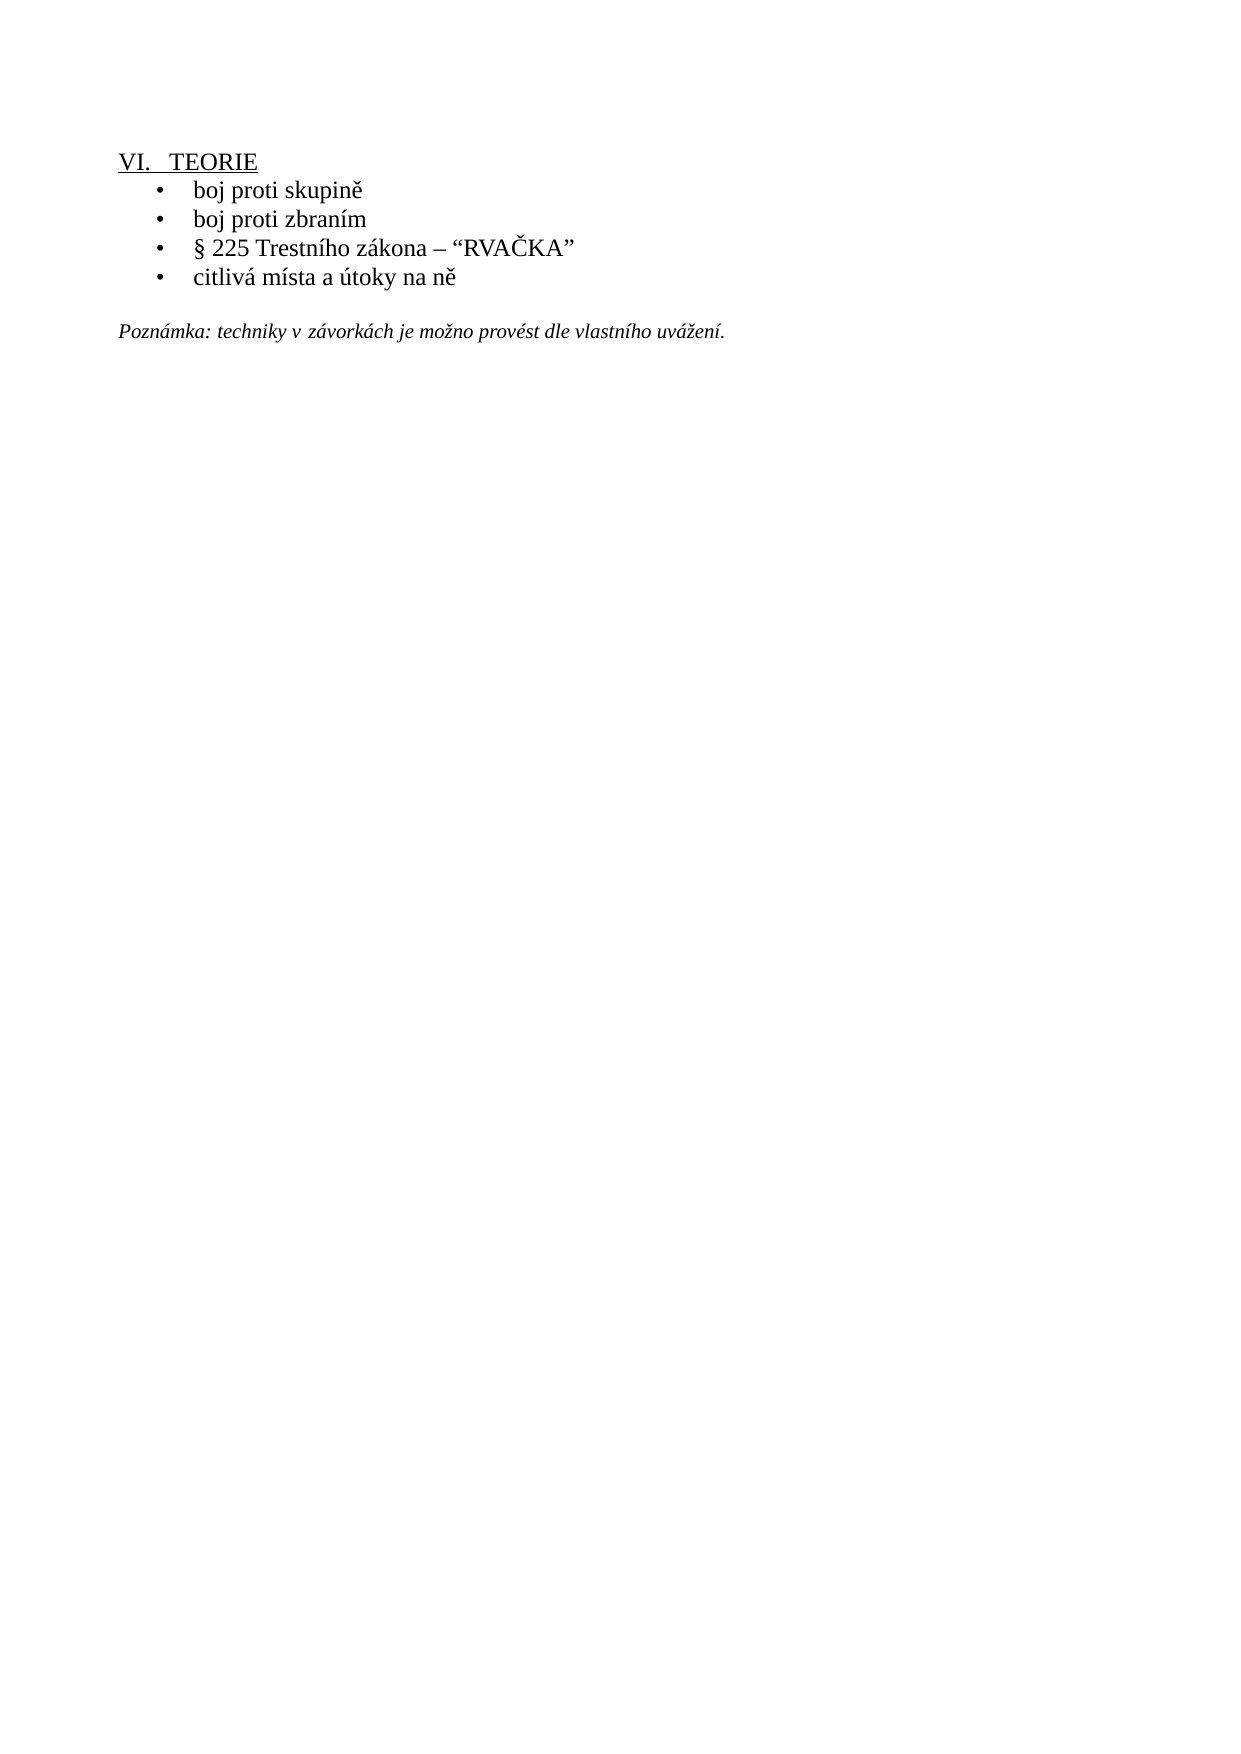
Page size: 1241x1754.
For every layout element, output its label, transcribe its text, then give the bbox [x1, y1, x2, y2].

list citlivá místa a útoky na ně [156, 262, 1122, 291]
text Poznámka: techniky v závorkách je možno provést dle vlastního uvážení. [118, 315, 1122, 343]
list boj proti skupině [156, 176, 1122, 204]
text VI. TEORIE [118, 147, 1122, 176]
list § 225 Trestního zákona – “RVAČKA” [156, 233, 1122, 262]
list boj proti zbraním [156, 204, 1122, 233]
